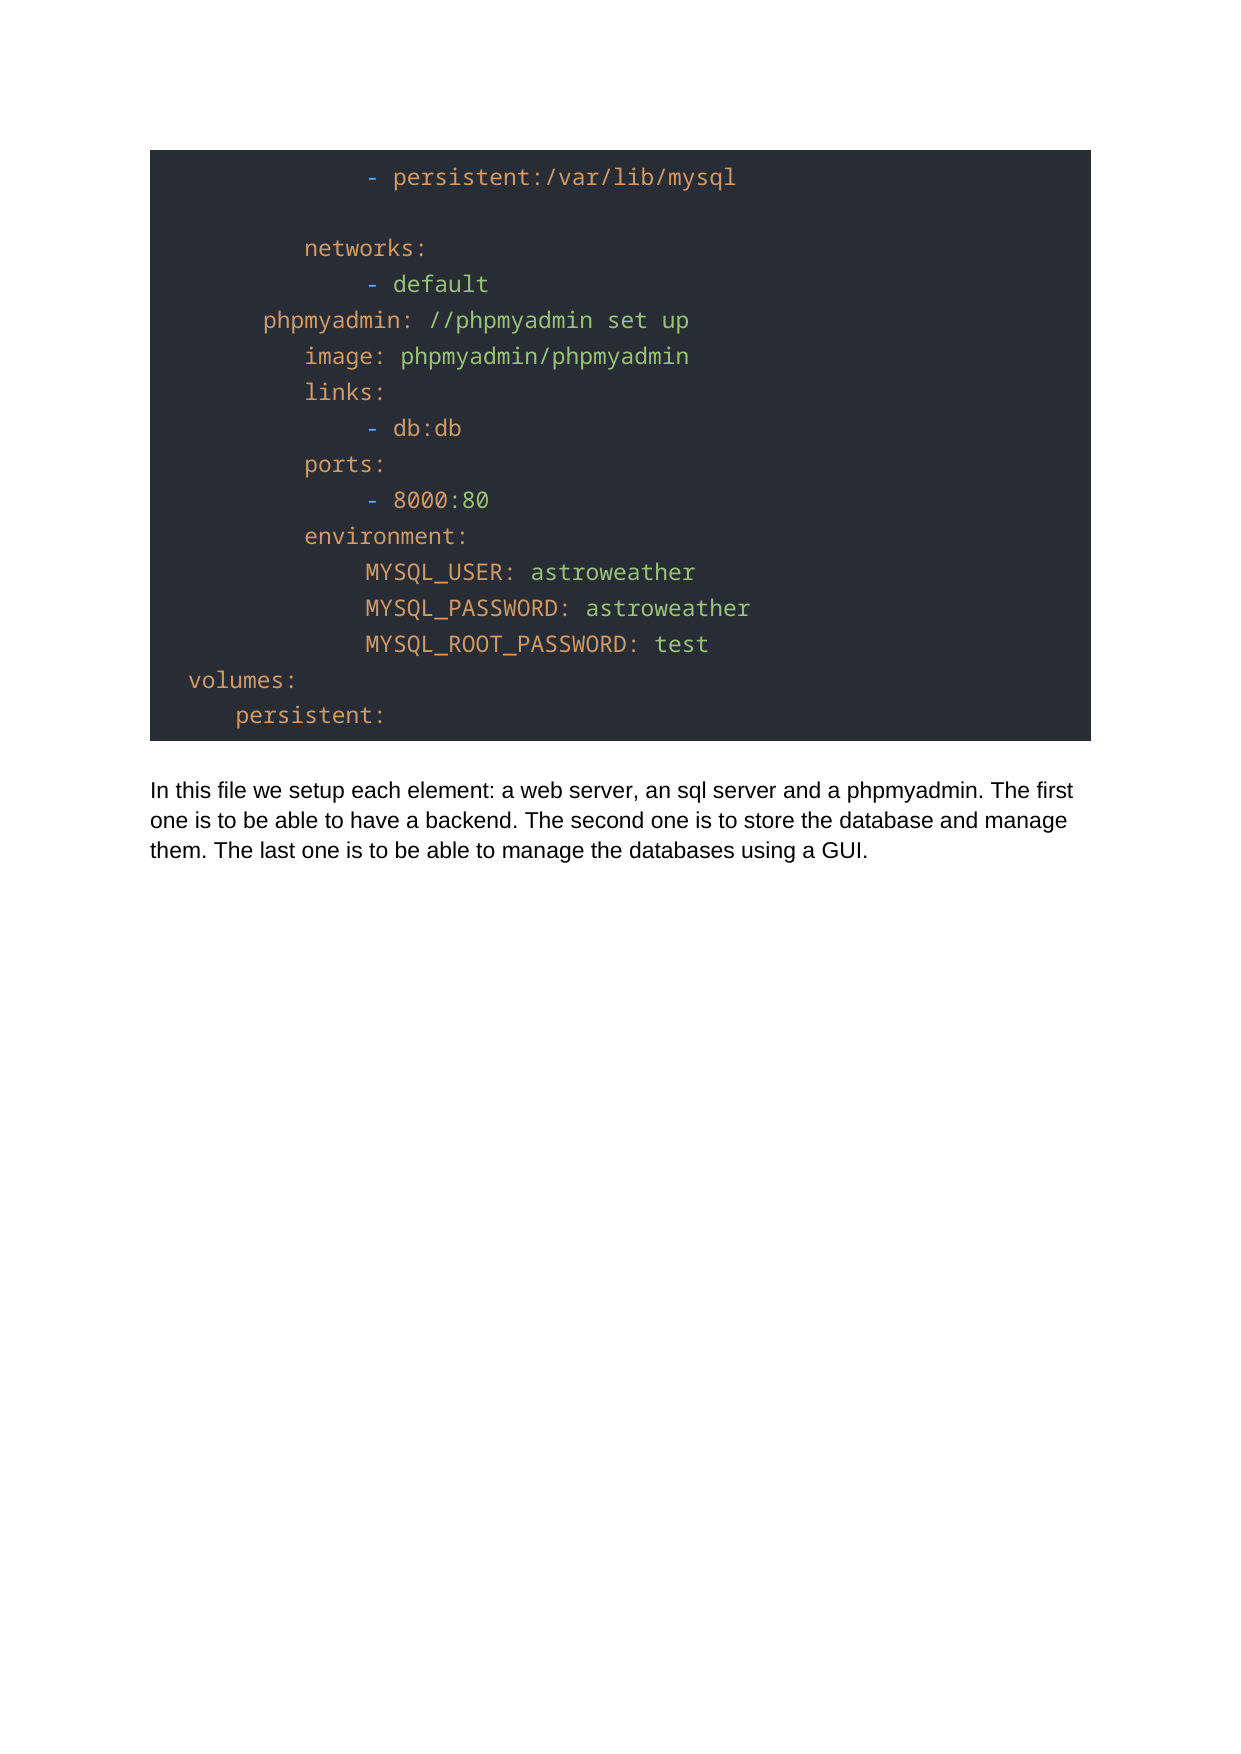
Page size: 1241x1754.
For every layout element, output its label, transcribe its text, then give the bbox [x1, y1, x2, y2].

table_header - persistent:/var/lib/mysql networks: - default phpmyadmin: //phpmyadmin set up image: phpmyadmin/phpmyadmin links: - db:db ports: - 8000:80 environment: MYSQL_USER: astroweather MYSQL_PASSWORD: astroweather MYSQL_ROOT_PASSWORD: test volumes: persistent: [150, 150, 1091, 741]
text In this file we setup each element: a web server, an sql server and a phpmyadmin. The first one is to be able to have a backend. The second one is to store the database and manage them. The last one is to be able to manage the databases using a GUI. [150, 777, 1090, 864]
